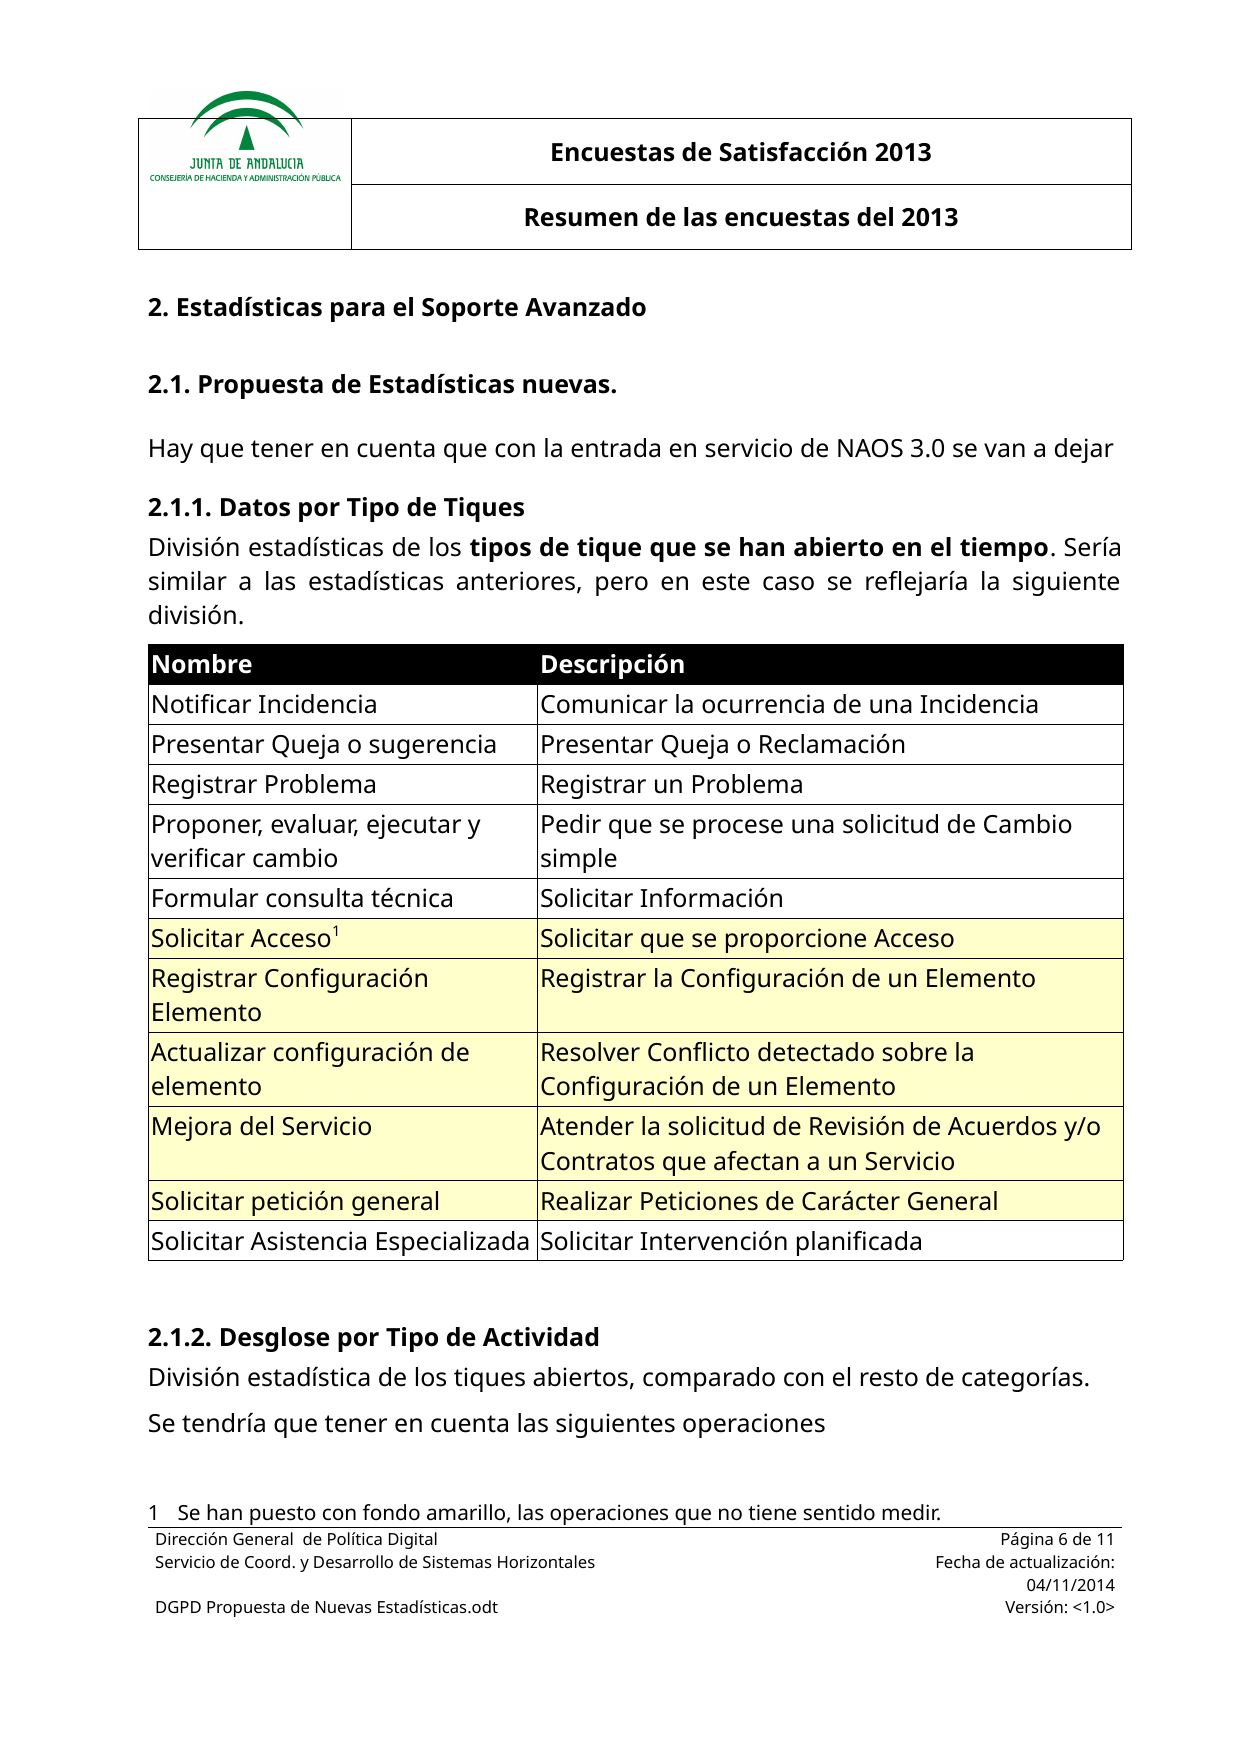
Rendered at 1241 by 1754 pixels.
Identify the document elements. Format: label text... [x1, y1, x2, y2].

subtitle Propuesta de Estadísticas nuevas. [148, 366, 1122, 400]
table_cell Solicitar Intervención planificada [538, 1221, 1123, 1260]
picture [149, 89, 342, 118]
table_cell Mejora del Servicio [149, 1107, 537, 1180]
table_cell Solicitar petición general [149, 1181, 537, 1220]
table_cell Presentar Queja o Reclamación [538, 725, 1123, 764]
table_cell Proponer, evaluar, ejecutar y verificar cambio [149, 805, 537, 878]
subtitle Desglose por Tipo de Actividad [148, 1319, 1122, 1353]
table_cell Atender la solicitud de Revisión de Acuerdos y/o Contratos que afectan a un Servicio [538, 1107, 1123, 1180]
table_cell Actualizar configuración de elemento [149, 1033, 537, 1106]
table_cell Resolver Conflicto detectado sobre la Configuración de un Elemento [538, 1033, 1123, 1106]
table_header Nombre [149, 645, 537, 684]
table_cell Solicitar Acceso [149, 919, 537, 958]
table_cell Presentar Queja o sugerencia [149, 725, 537, 764]
subtitle Estadísticas para el Soporte Avanzado [148, 290, 1122, 324]
table_cell Solicitar Asistencia Especializada [149, 1221, 537, 1260]
table_cell Notificar Incidencia [149, 685, 537, 724]
table_cell Formular consulta técnica [149, 879, 537, 918]
picture [149, 119, 342, 182]
table_cell Realizar Peticiones de Carácter General [538, 1181, 1123, 1220]
table_header Descripción [538, 645, 1123, 684]
table_cell Registrar la Configuración de un Elemento [538, 959, 1123, 1032]
table_cell Solicitar que se proporcione Acceso [538, 919, 1123, 958]
table_cell Comunicar la ocurrencia de una Incidencia [538, 685, 1123, 724]
subtitle Datos por Tipo de Tiques [148, 489, 1122, 524]
text División estadística de los tiques abiertos, comparado con el resto de categorías. [148, 1359, 1122, 1394]
table_cell Registrar Problema [149, 765, 537, 804]
text Hay que tener en cuenta que con la entrada en servicio de NAOS 3.0 se van a dejar [148, 431, 1122, 464]
table_cell Registrar un Problema [538, 765, 1123, 804]
table_cell Pedir que se procese una solicitud de Cambio simple [538, 805, 1123, 878]
text División estadísticas de los tipos de tique que se han abierto en el tiempo. Sería similar a las estadísticas anteriores, pero en este caso se reflejaría la siguiente división. [148, 530, 1122, 632]
table_cell Registrar Configuración Elemento [149, 959, 537, 1032]
table_cell Solicitar Información [538, 879, 1123, 918]
text Se tendría que tener en cuenta las siguientes operaciones [148, 1405, 1122, 1439]
